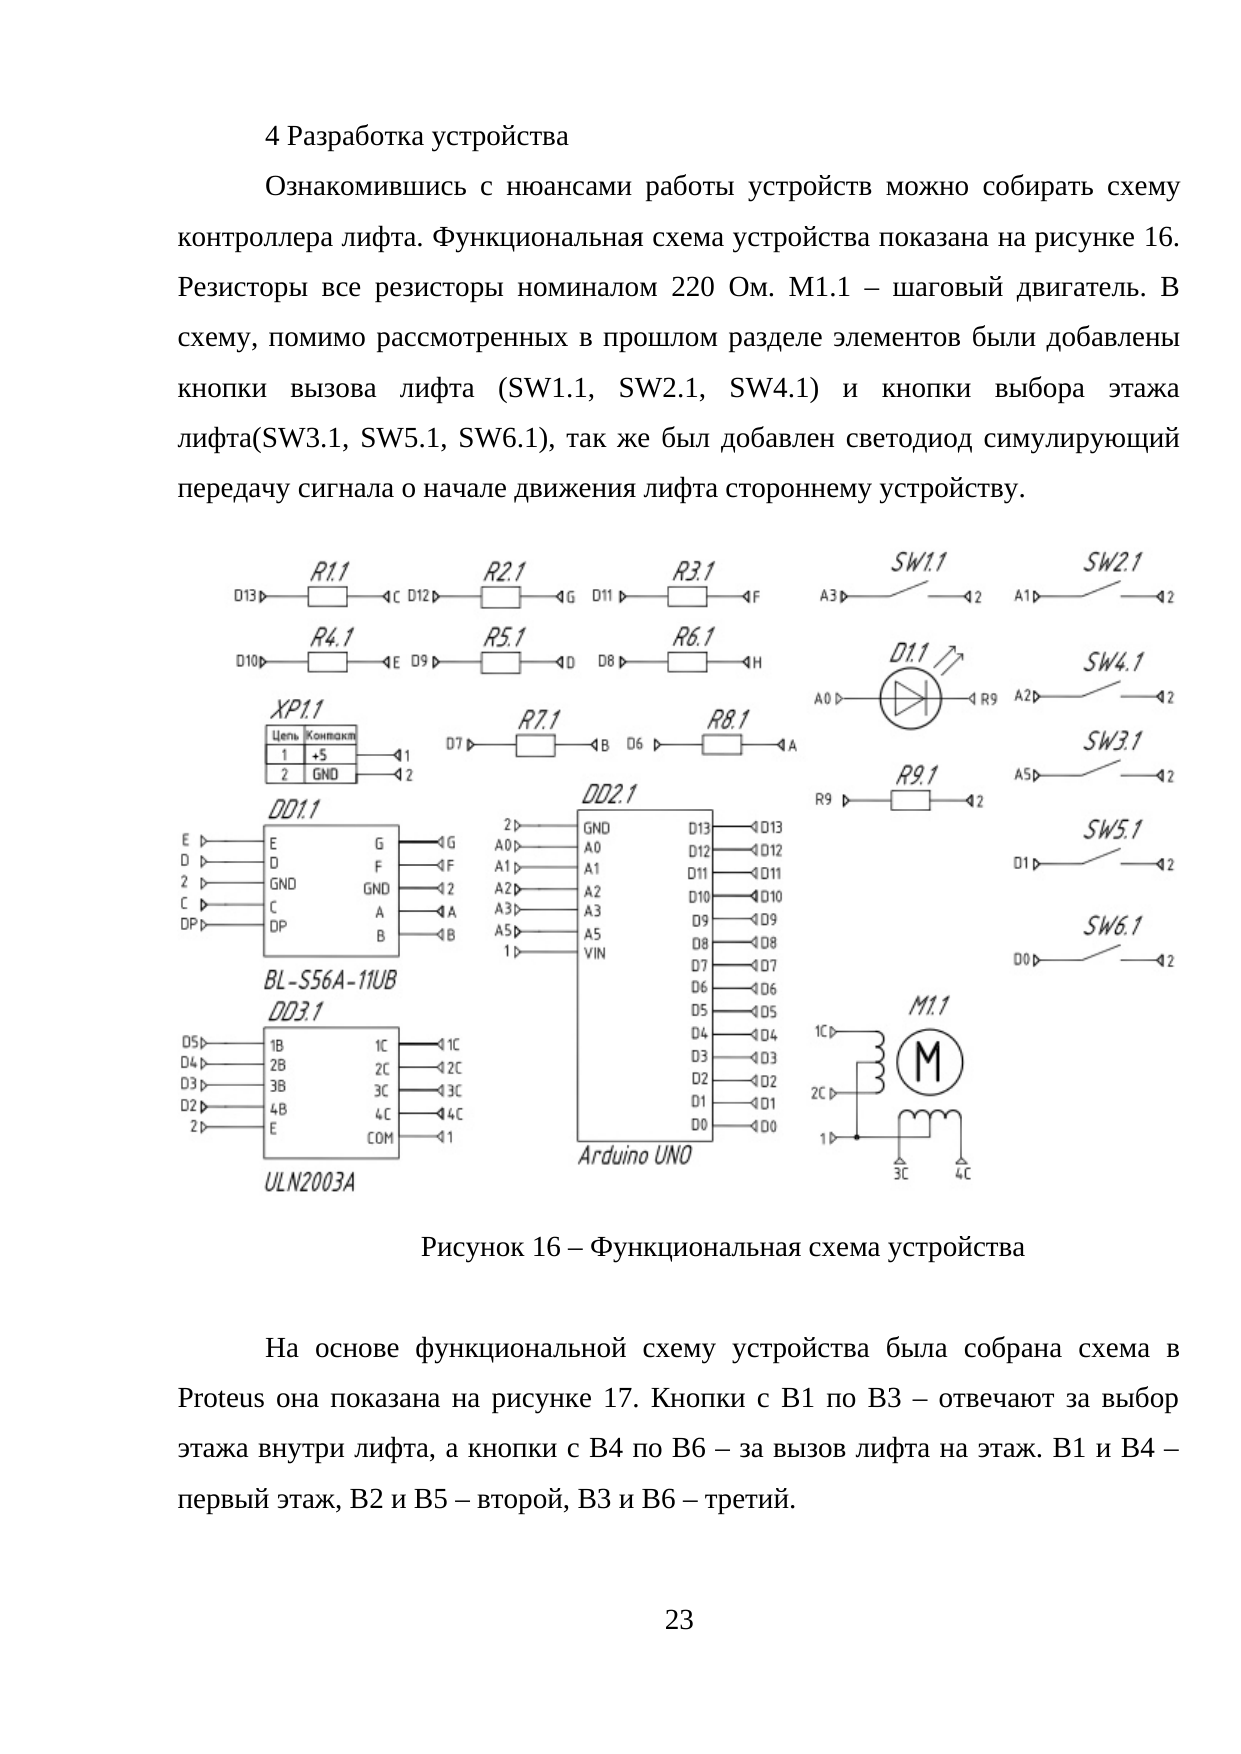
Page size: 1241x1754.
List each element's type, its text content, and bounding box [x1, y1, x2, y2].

picture [177, 536, 1182, 1196]
text [177, 521, 1181, 536]
subtitle 4 Разработка устройства [177, 118, 1181, 152]
text На основе функциональной схему устройства была собрана схема в Proteus она показана на рисунке 17. Кнопки с B1 по B3 – отвечают за выбор этажа внутри лифта, а кнопки с B4 по B6 – за вызов лифта на этаж. B1 и B4 – первый этаж, B2 и B5 – второй, B3 и B6 – третий. [177, 1330, 1181, 1514]
text Ознакомившись с нюансами работы устройств можно собирать схему контроллера лифта. Функциональная схема устройства показана на рисунке 16. Резисторы все резисторы номиналом 220 Ом. М1.1 – шаговый двигатель. В схему, помимо рассмотренных в прошлом разделе элементов были добавлены кнопки вызова лифта (SW1.1, SW2.1, SW4.1) и кнопки выбора этажа лифта(SW3.1, SW5.1, SW6.1), так же был добавлен светодиод симулирующий передачу сигнала о начале движения лифта стороннему устройству. [177, 168, 1181, 504]
text Рисунок 16 – Функциональная схема устройства [177, 1196, 1181, 1263]
